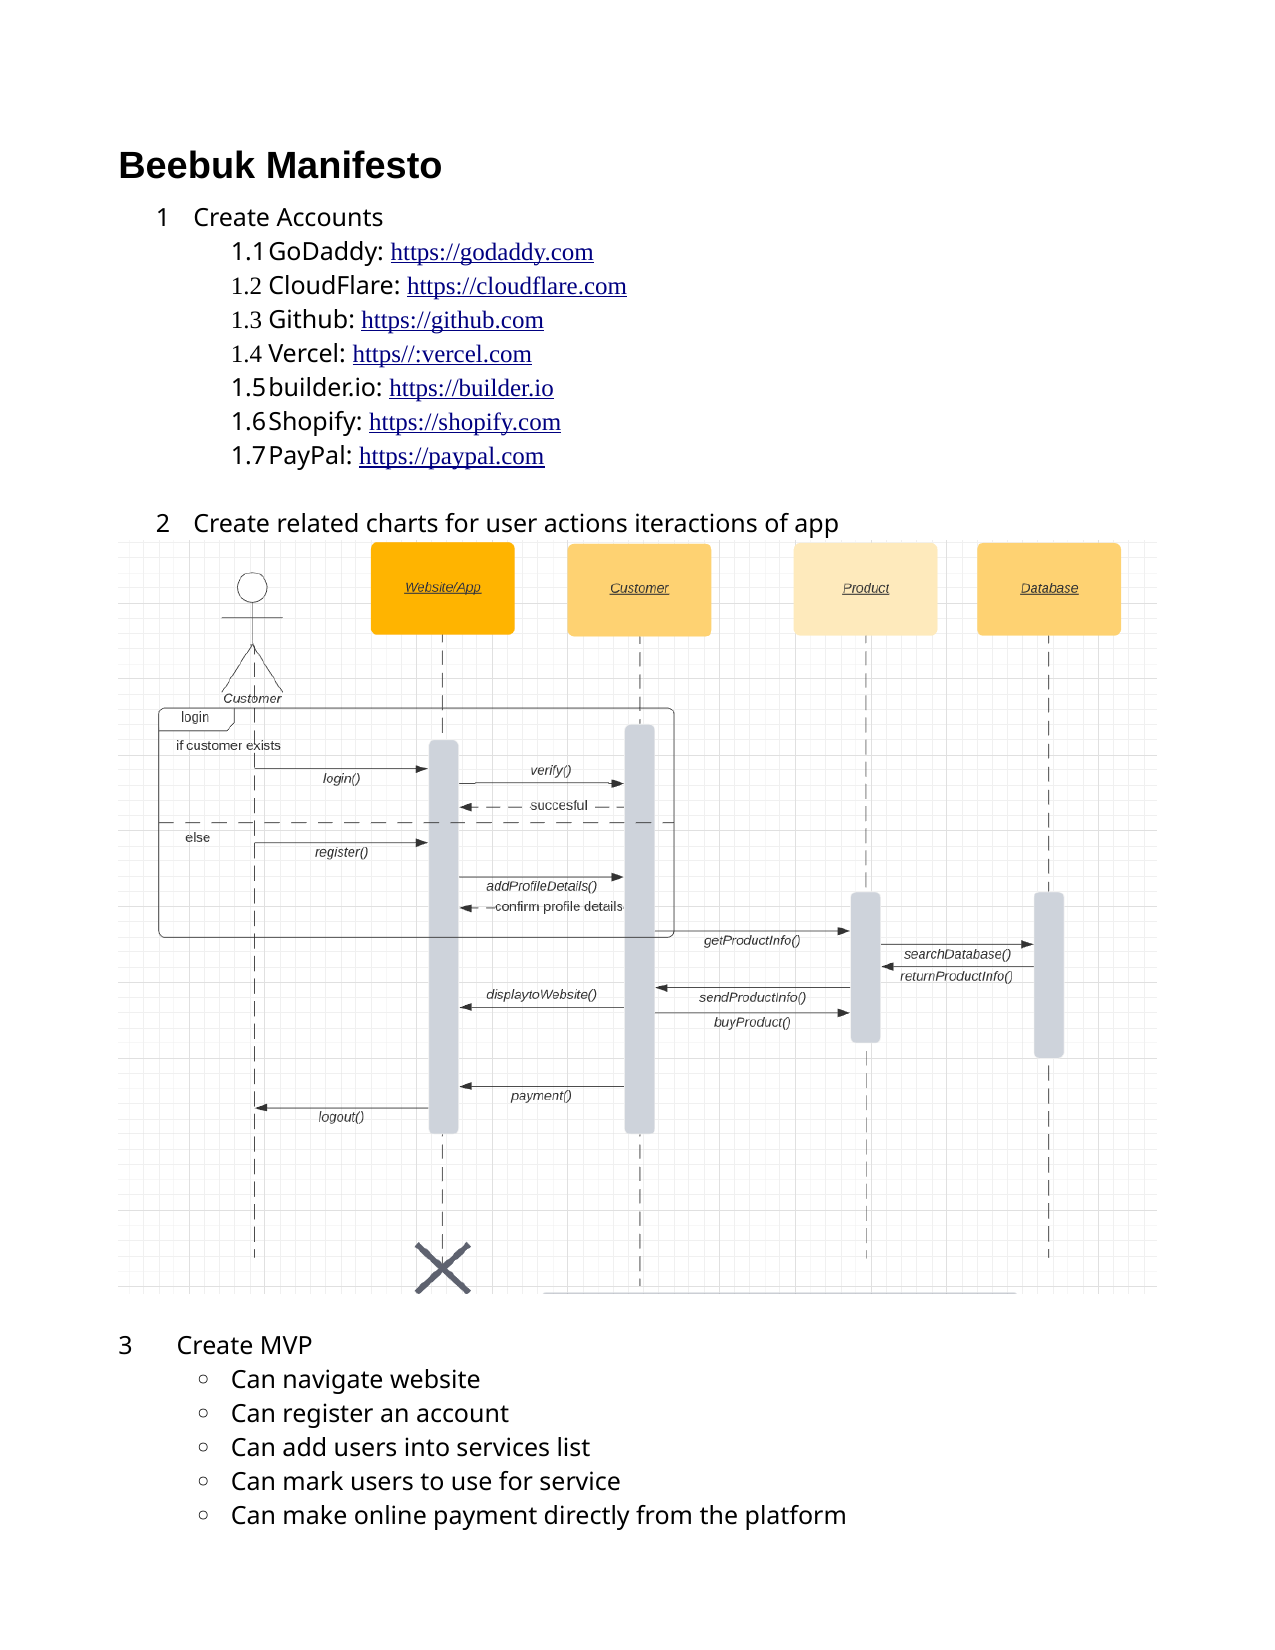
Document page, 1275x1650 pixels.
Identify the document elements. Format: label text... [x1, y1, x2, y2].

list Can mark users to use for service [193, 1463, 1157, 1498]
list Can make online payment directly from the platform [193, 1498, 1157, 1532]
list GoDaddy: https://godaddy.com [231, 233, 1157, 267]
picture [118, 540, 1157, 1294]
list CloudFlare: https://cloudflare.com [231, 267, 1157, 301]
list Shopify: https://shopify.com [231, 404, 1157, 438]
list Create MVP [118, 1327, 1157, 1361]
list builder.io: https://builder.io [231, 369, 1157, 404]
list Create Accounts [156, 199, 1157, 233]
list Can navigate website [193, 1361, 1157, 1395]
subtitle Beebuk Manifesto [118, 143, 1157, 187]
list PayPal: https://paypal.com [231, 438, 1157, 472]
list Vercel: https//:vercel.com [231, 336, 1157, 369]
list Can register an account [193, 1395, 1157, 1429]
list Github: https://github.com [231, 301, 1157, 336]
list Create related charts for user actions iteractions of app [156, 506, 1157, 540]
list Can add users into services list [193, 1429, 1157, 1463]
